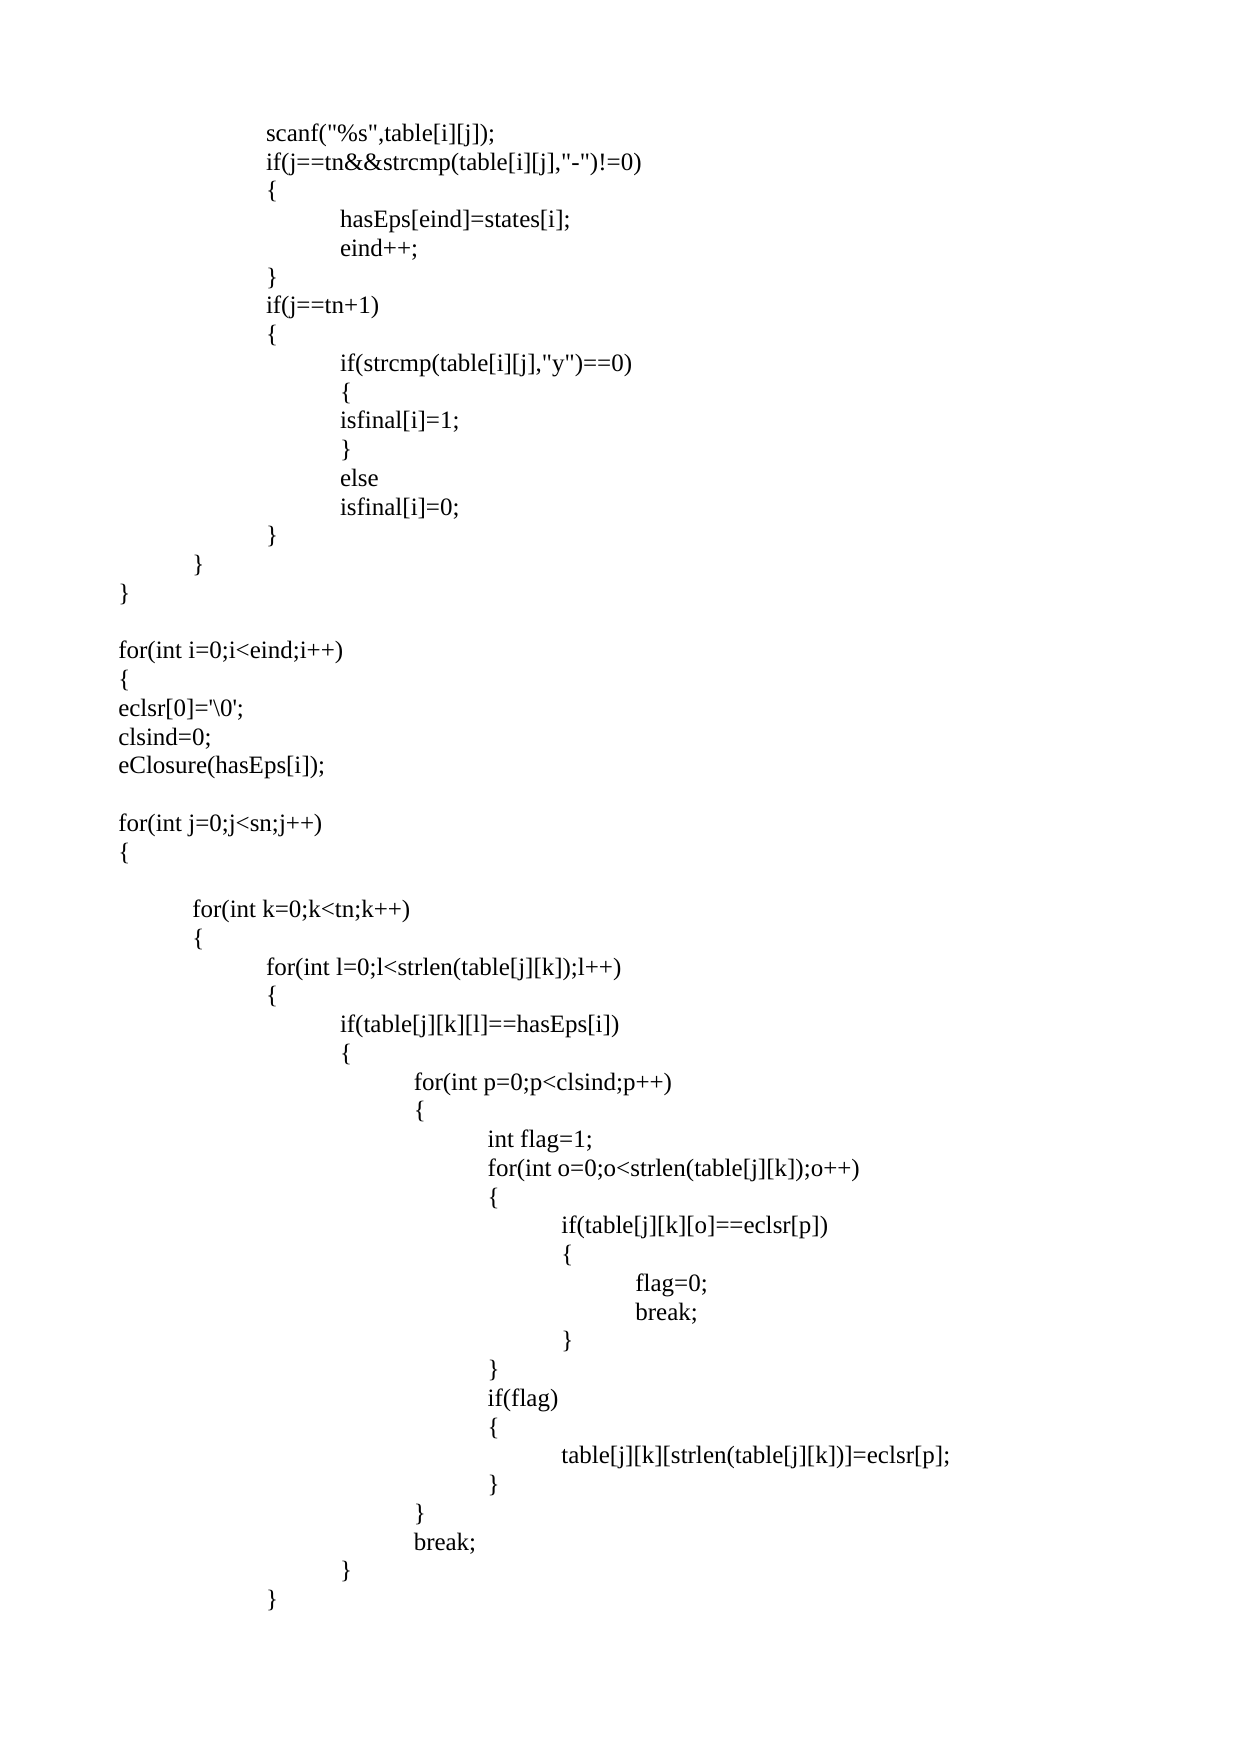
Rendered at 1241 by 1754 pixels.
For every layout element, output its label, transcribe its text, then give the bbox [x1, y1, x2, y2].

text { [118, 1096, 1122, 1124]
text } [118, 1556, 1122, 1584]
text } [118, 1469, 1122, 1498]
text break; [118, 1297, 1122, 1326]
text { [118, 1239, 1122, 1268]
text } [118, 434, 1122, 463]
text } [118, 1326, 1122, 1354]
text eClosure(hasEps[i]); [118, 751, 1122, 779]
text { [118, 176, 1122, 204]
text clsind=0; [118, 722, 1122, 751]
text for(int o=0;o<strlen(table[j][k]);o++) [118, 1153, 1122, 1182]
text } [118, 578, 1122, 607]
text if(j==tn+1) [118, 291, 1122, 319]
text } [118, 262, 1122, 291]
text table[j][k][strlen(table[j][k])]=eclsr[p]; [118, 1441, 1122, 1469]
text flag=0; [118, 1268, 1122, 1297]
text { [118, 319, 1122, 348]
text } [118, 1354, 1122, 1383]
text else [118, 463, 1122, 492]
text } [118, 1498, 1122, 1527]
text if(flag) [118, 1383, 1122, 1412]
text { [118, 1412, 1122, 1441]
text hasEps[eind]=states[i]; [118, 204, 1122, 233]
text { [118, 377, 1122, 406]
text for(int i=0;i<eind;i++) [118, 636, 1122, 664]
text eind++; [118, 233, 1122, 262]
text } [118, 521, 1122, 549]
text { [118, 1182, 1122, 1211]
text if(strcmp(table[i][j],"y")==0) [118, 348, 1122, 377]
text } [118, 1584, 1122, 1613]
text for(int p=0;p<clsind;p++) [118, 1067, 1122, 1096]
text { [118, 923, 1122, 952]
text eclsr[0]='\0'; [118, 693, 1122, 722]
text for(int j=0;j<sn;j++) [118, 808, 1122, 837]
text scanf("%s",table[i][j]); [118, 118, 1122, 147]
text { [118, 981, 1122, 1009]
text { [118, 1038, 1122, 1067]
text if(table[j][k][o]==eclsr[p]) [118, 1211, 1122, 1239]
text if(j==tn&&strcmp(table[i][j],"-")!=0) [118, 147, 1122, 176]
text for(int k=0;k<tn;k++) [118, 894, 1122, 923]
text isfinal[i]=0; [118, 492, 1122, 521]
text isfinal[i]=1; [118, 406, 1122, 434]
text for(int l=0;l<strlen(table[j][k]);l++) [118, 952, 1122, 981]
text { [118, 664, 1122, 693]
text } [118, 549, 1122, 578]
text if(table[j][k][l]==hasEps[i]) [118, 1009, 1122, 1038]
text int flag=1; [118, 1124, 1122, 1153]
text break; [118, 1527, 1122, 1556]
text { [118, 837, 1122, 866]
